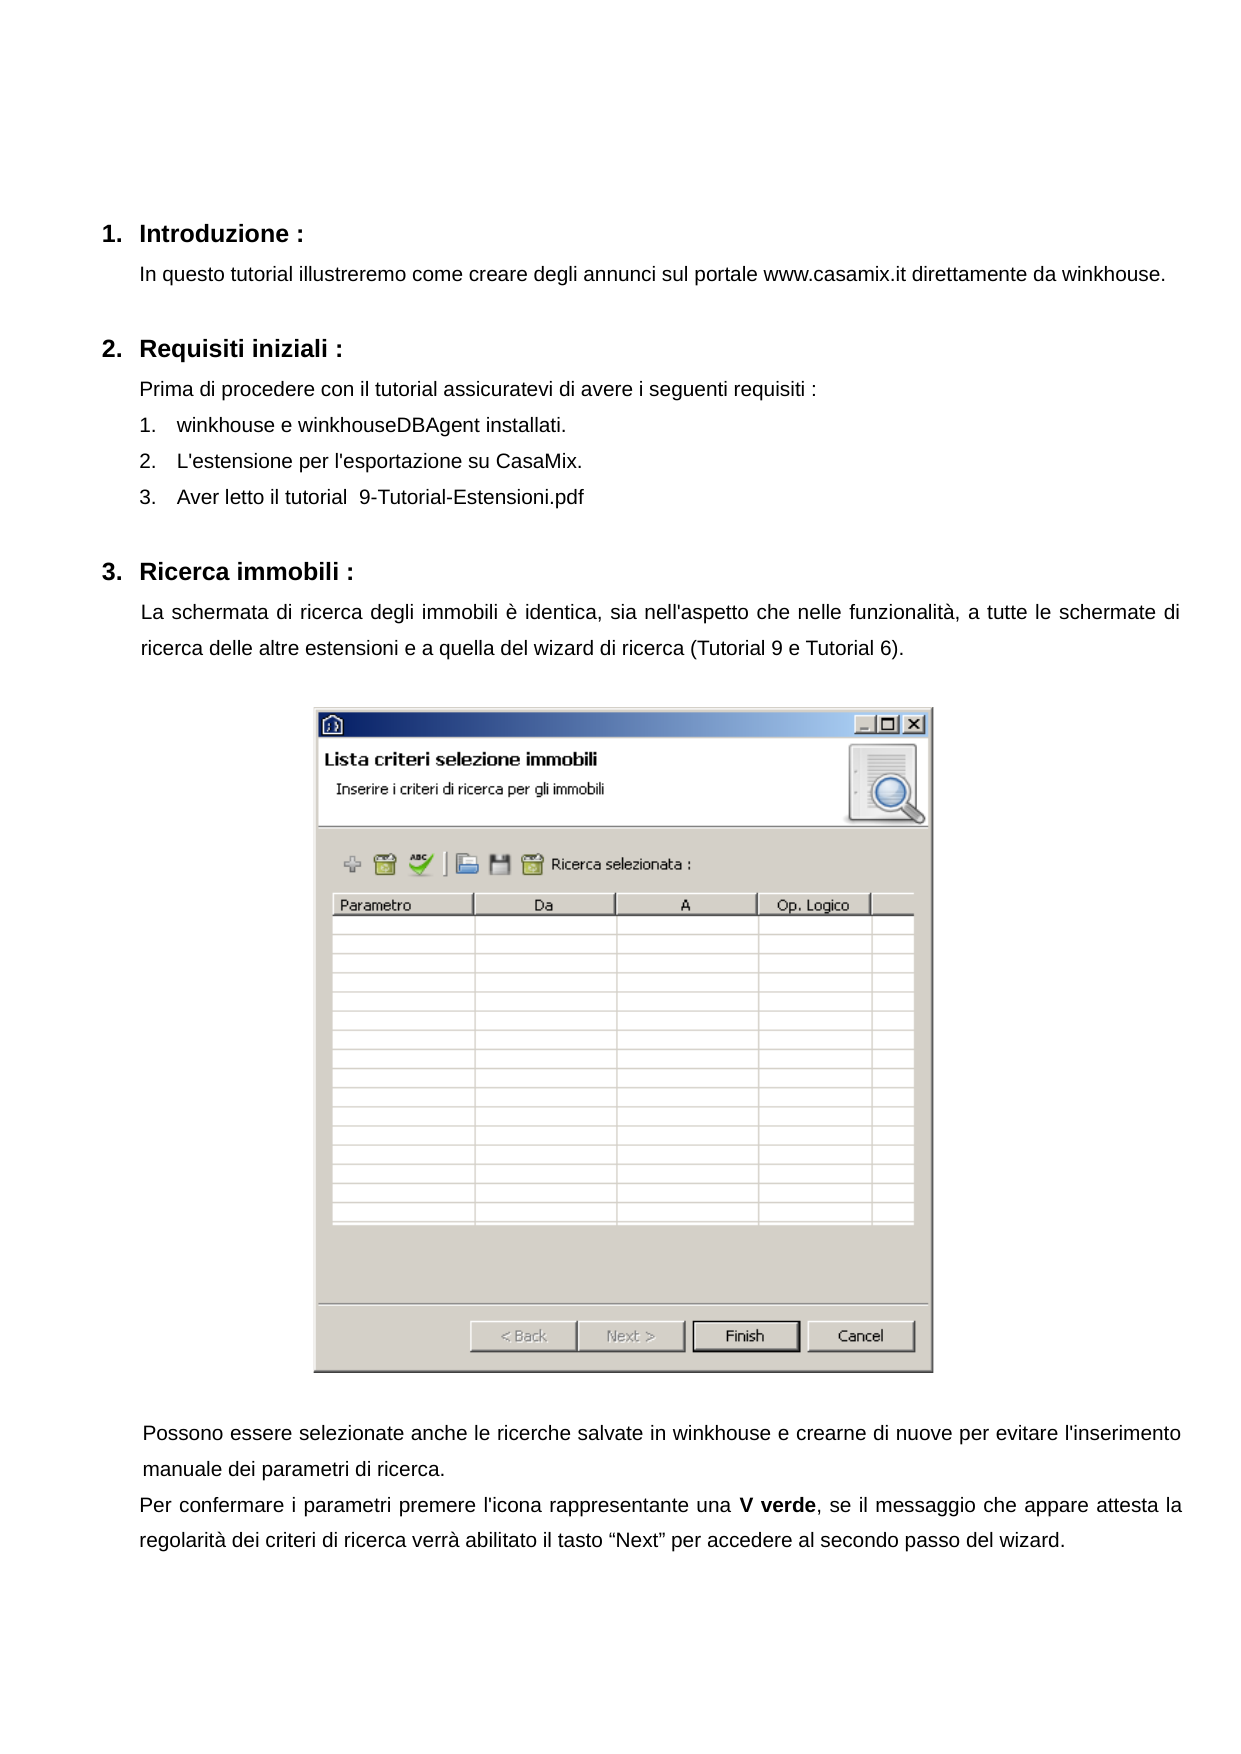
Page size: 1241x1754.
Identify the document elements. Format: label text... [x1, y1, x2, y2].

list Introduzione : [102, 219, 1183, 247]
list winkhouse e winkhouseDBAgent installati. [139, 413, 1183, 437]
list In questo tutorial illustreremo come creare degli annunci sul portale www.casamix.it direttamente da winkhouse. [102, 262, 1183, 286]
list Ricerca immobili : [102, 557, 1183, 585]
list L'estensione per l'esportazione su CasaMix. [139, 449, 1183, 473]
list Requisiti iniziali : [102, 334, 1183, 362]
picture [313, 707, 934, 1373]
list Per confermare i parametri premere l'icona rappresentante una V verde, se il messaggio che appare attesta la regolarità dei criteri di ricerca verrà abilitato il tasto “Next” per accedere al secondo passo del wizard. [102, 1492, 1183, 1552]
list Prima di procedere con il tutorial assicuratevi di avere i seguenti requisiti : [102, 377, 1183, 401]
list Aver letto il tutorial 9-Tutorial-Estensioni.pdf [139, 485, 1183, 509]
text Possono essere selezionate anche le ricerche salvate in winkhouse e crearne di nuove per evitare l'inserimento manuale dei parametri di ricerca. [142, 1421, 1183, 1480]
text La schermata di ricerca degli immobili è identica, sia nell'aspetto che nelle funzionalità, a tutte le schermate di ricerca delle altre estensioni e a quella del wizard di ricerca (Tutorial 9 e Tutorial 6). [141, 600, 1183, 659]
